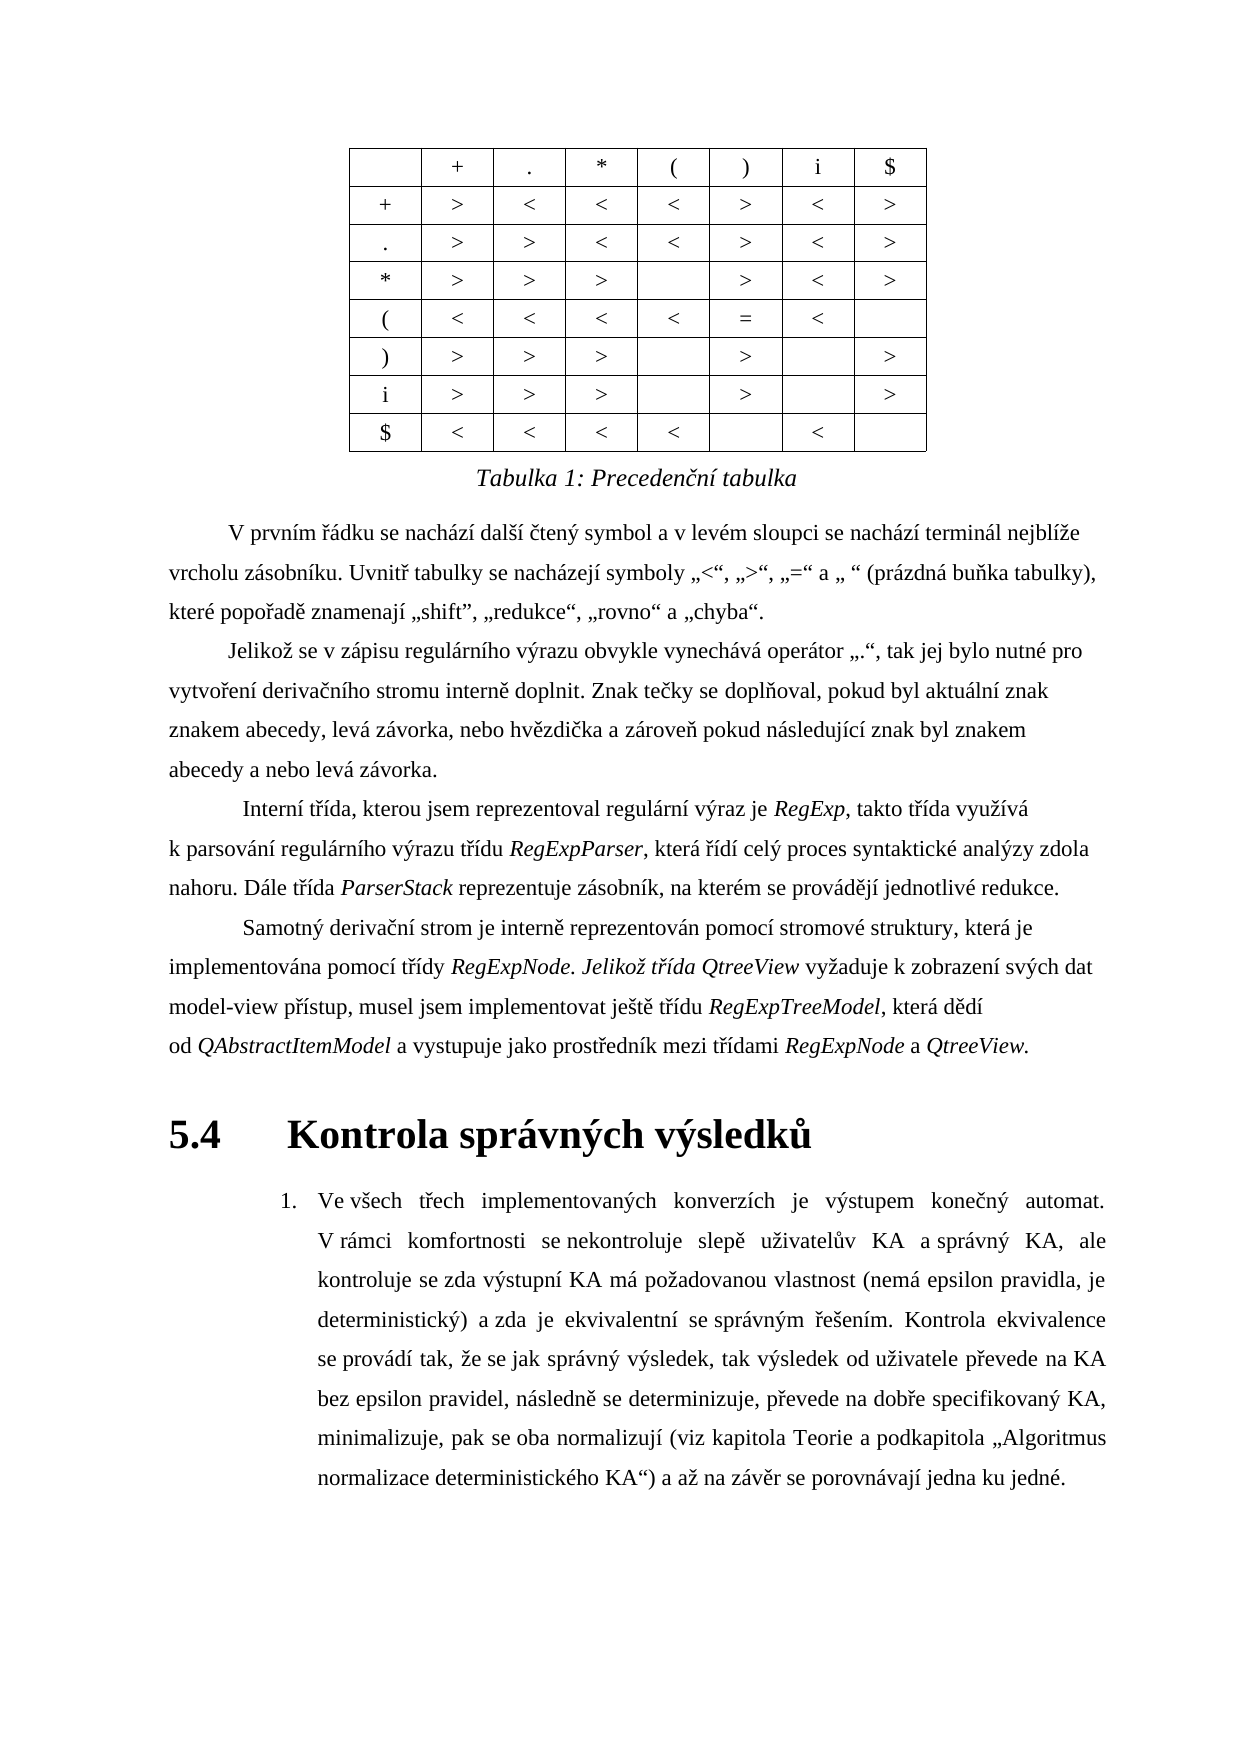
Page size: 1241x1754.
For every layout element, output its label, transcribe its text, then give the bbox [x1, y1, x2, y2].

table_cell [855, 414, 926, 451]
table_cell < [783, 414, 854, 451]
table_header + [422, 149, 493, 186]
table_header [350, 149, 421, 186]
table_cell < [783, 225, 854, 261]
text vytvoření derivačního stromu interně doplnit. Znak tečky se doplňoval, pokud byl aktuální znak znakem abecedy, levá závorka, nebo hvězdička a zároveň pokud následující znak byl znakem abecedy a nebo levá závorka. [169, 677, 1106, 782]
table_cell ) [350, 338, 421, 375]
text Jelikož se v zápisu regulárního výrazu obvykle vynechává operátor „.“, tak jej bylo nutné pro [169, 638, 1106, 664]
table_cell [710, 414, 782, 451]
table_cell > [494, 225, 565, 261]
table_cell < [566, 414, 637, 451]
table_header . [494, 149, 565, 186]
table_cell < [422, 414, 493, 451]
table_cell > [422, 225, 493, 261]
table_cell + [350, 187, 421, 223]
table_header * [566, 149, 637, 186]
table_cell > [855, 338, 926, 375]
table_cell > [566, 338, 637, 375]
table_cell = [710, 300, 782, 337]
table_cell > [855, 187, 926, 223]
table_header ( [638, 149, 709, 186]
table_header $ [855, 149, 926, 186]
table_cell [638, 338, 709, 375]
text V prvním řádku se nachází další čtený symbol a v levém sloupci se nachází terminál nejblíže vrcholu zásobníku. Uvnitř tabulky se nacházejí symboly „<“, „>“, „=“ a „ “ (prázdná buňka tabulky), které popořadě znamenají „shift”, „redukce“, „rovno“ a „chyba“. [169, 519, 1106, 624]
table_cell [783, 338, 854, 375]
table_cell < [638, 187, 709, 223]
table_header ) [710, 149, 782, 186]
table_cell > [422, 376, 493, 413]
table_cell > [710, 338, 782, 375]
table_cell * [350, 262, 421, 299]
table_cell > [710, 262, 782, 299]
table_cell < [494, 300, 565, 337]
table_cell < [494, 187, 565, 223]
table_cell > [422, 338, 493, 375]
table_cell < [494, 414, 565, 451]
subtitle Kontrola správných výsledků [169, 1109, 1106, 1157]
table_cell > [566, 262, 637, 299]
text Interní třída, kterou jsem reprezentoval regulární výraz je RegExp, takto třída využívá k parsování regulárního výrazu třídu RegExpParser, která řídí celý proces syntaktické analýzy zdola nahoru. Dále třída ParserStack reprezentuje zásobník, na kterém se provádějí jednotlivé redukce. Samotný derivační strom je interně reprezentován pomocí stromové struktury, která je implementována pomocí třídy RegExpNode. Jelikož třída QtreeView vyžaduje k zobrazení svých dat model-view přístup, musel jsem implementovat ještě třídu RegExpTreeModel, která dědí od QAbstractItemModel a vystupuje jako prostředník mezi třídami RegExpNode a QtreeView. [169, 796, 1106, 1059]
table_cell < [566, 300, 637, 337]
table_cell < [566, 187, 637, 223]
table_cell [855, 300, 926, 337]
table_cell . [350, 225, 421, 261]
table_cell < [783, 187, 854, 223]
table_cell $ [350, 414, 421, 451]
table_cell > [422, 262, 493, 299]
table_cell > [710, 225, 782, 261]
table_cell < [638, 414, 709, 451]
table_cell > [494, 262, 565, 299]
table_cell > [422, 187, 493, 223]
text Tabulka 1: Precedenční tabulka [169, 463, 1106, 492]
table_cell i [350, 376, 421, 413]
table_cell > [566, 376, 637, 413]
table_cell > [855, 262, 926, 299]
table_cell ( [350, 300, 421, 337]
table_cell [783, 376, 854, 413]
table_cell > [710, 187, 782, 223]
table_cell > [855, 376, 926, 413]
table_cell < [638, 225, 709, 261]
table_cell < [783, 262, 854, 299]
table_cell [638, 376, 709, 413]
table_cell > [855, 225, 926, 261]
table_cell < [422, 300, 493, 337]
table_cell < [638, 300, 709, 337]
table_cell [638, 262, 709, 299]
table_cell > [494, 376, 565, 413]
table_cell > [494, 338, 565, 375]
table_cell < [566, 225, 637, 261]
table_cell < [783, 300, 854, 337]
list Ve všech třech implementovaných konverzích je výstupem konečný automat. V rámci komfortnosti se nekontroluje slepě uživatelův KA a správný KA, ale kontroluje se zda výstupní KA má požadovanou vlastnost (nemá epsilon pravidla, je deterministický) a zda je ekvivalentní se správným řešením. Kontrola ekvivalence se provádí tak, že se jak správný výsledek, tak výsledek od uživatele převede na KA bez epsilon pravidel, následně se determinizuje, převede na dobře specifikovaný KA, minimalizuje, pak se oba normalizují (viz kapitola Teorie a podkapitola „Algoritmus normalizace deterministického KA“) a až na závěr se porovnávají jedna ku jedné. [280, 1187, 1106, 1490]
table_cell > [710, 376, 782, 413]
table_header i [783, 149, 854, 186]
